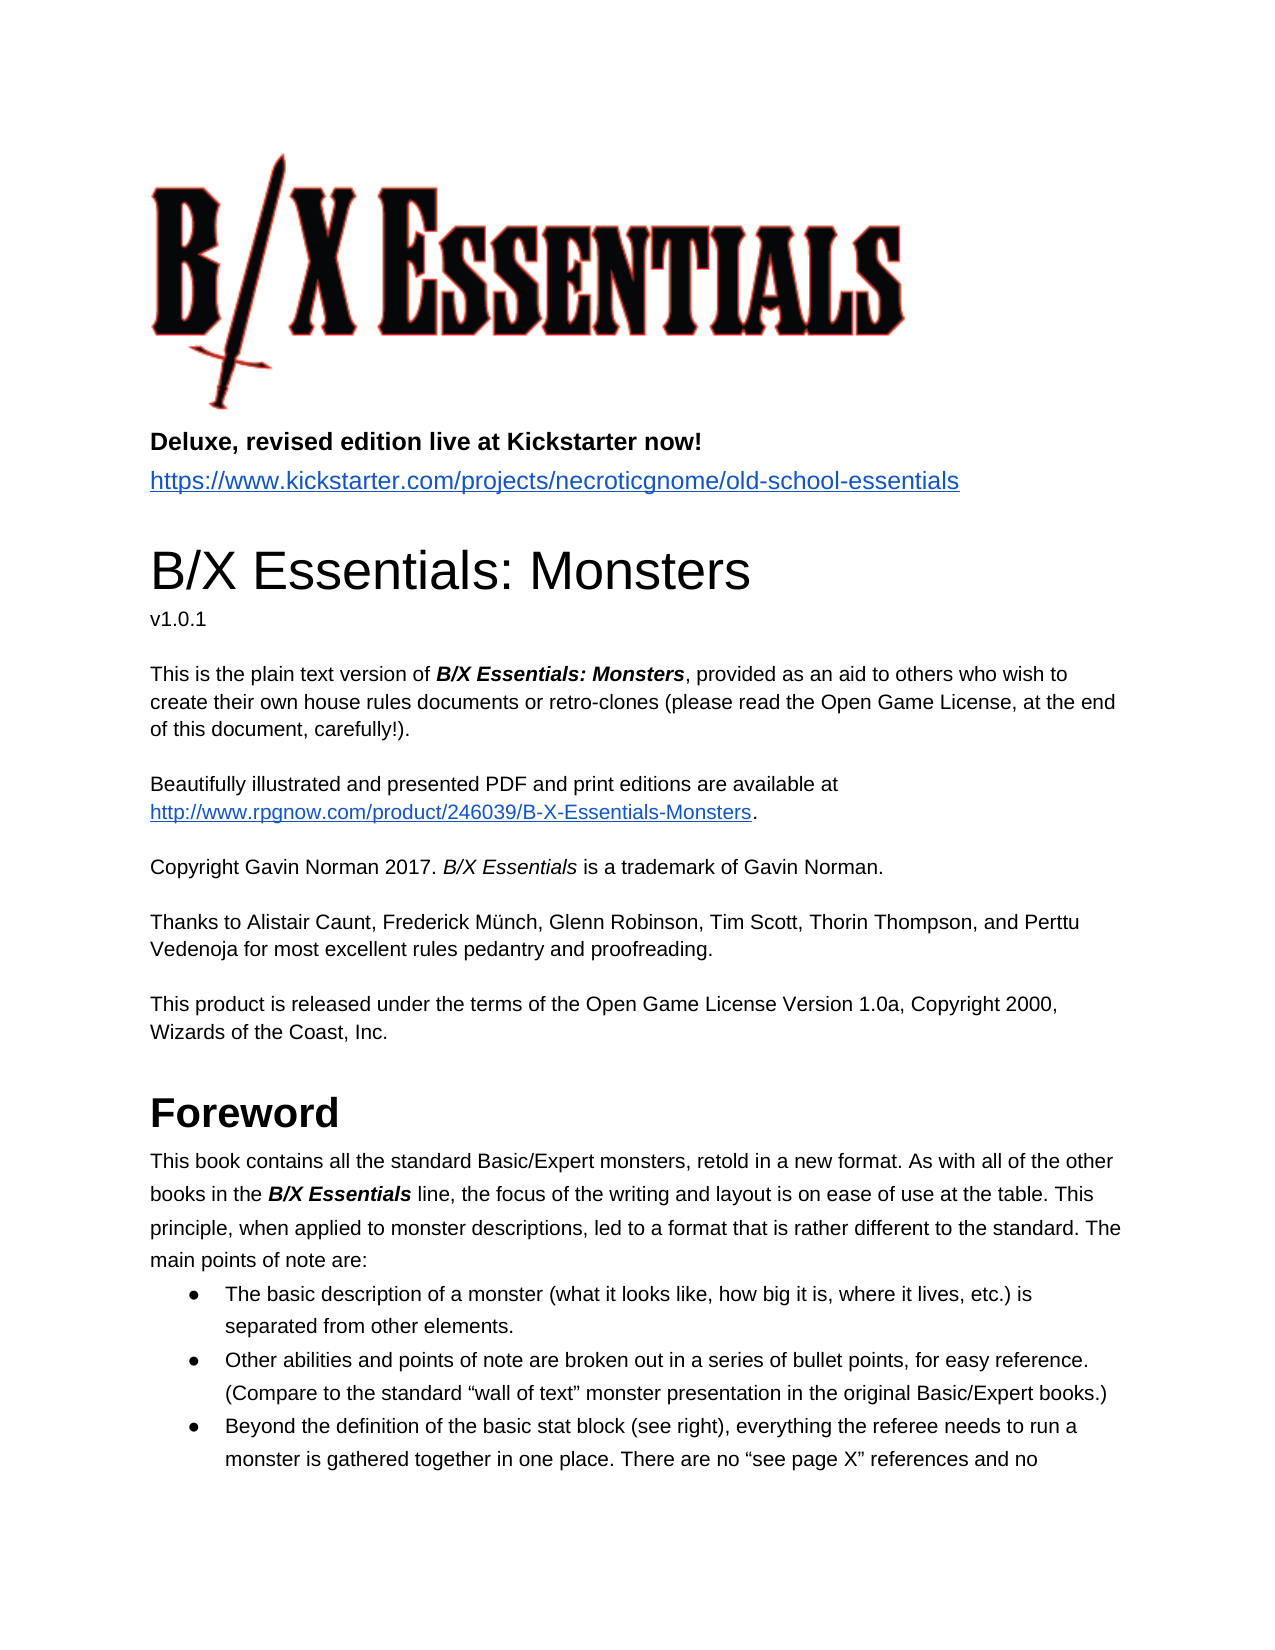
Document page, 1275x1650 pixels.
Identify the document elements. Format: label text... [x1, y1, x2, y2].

text This is the plain text version of B/X Essentials: Monsters, provided as an aid to others who wish to create their own house rules documents or retro-clones (please read the Open Game License, at the end of this document, carefully!). [150, 662, 1125, 741]
text This book contains all the standard Basic/Expert monsters, retold in a new format. As with all of the other books in the B/X Essentials line, the focus of the writing and layout is on ease of use at the table. This principle, when applied to monster descriptions, led to a format that is rather different to the standard. The main points of note are: [150, 1149, 1125, 1272]
list Beyond the definition of the basic stat block (see right), everything the referee needs to run a monster is gathered together in one place. There are no “see page X” references and no [187, 1413, 1125, 1470]
list Other abilities and points of note are broken out in a series of bullet points, for easy reference. (Compare to the standard “wall of text” monster presentation in the original Basic/Expert books.) [187, 1347, 1125, 1404]
picture [150, 150, 908, 411]
text Deluxe, revised edition live at Kickstarter now! [150, 426, 1125, 455]
text This product is released under the terms of the Open Game License Version 1.0a, Copyright 2000, Wizards of the Coast, Inc. [150, 992, 1125, 1044]
text Beautifully illustrated and presented PDF and print editions are available at http://www.rpgnow.com/product/246039/B-X-Essentials-Monsters. [150, 772, 1125, 824]
text B/X Essentials: Monsters [150, 539, 1125, 601]
text Copyright Gavin Norman 2017. B/X Essentials is a trademark of Gavin Norman. [150, 855, 1125, 879]
subtitle Foreword [150, 1089, 1125, 1137]
text v1.0.1 [150, 607, 1125, 631]
text Thanks to Alistair Caunt, Frederick Münch, Glenn Robinson, Tim Scott, Thorin Thompson, and Perttu Vedenoja for most excellent rules pedantry and proofreading. [150, 910, 1125, 961]
list The basic description of a monster (what it looks like, how big it is, where it lives, etc.) is separated from other elements. [187, 1281, 1125, 1338]
text https://www.kickstarter.com/projects/necroticgnome/old-school-essentials [150, 466, 1125, 495]
